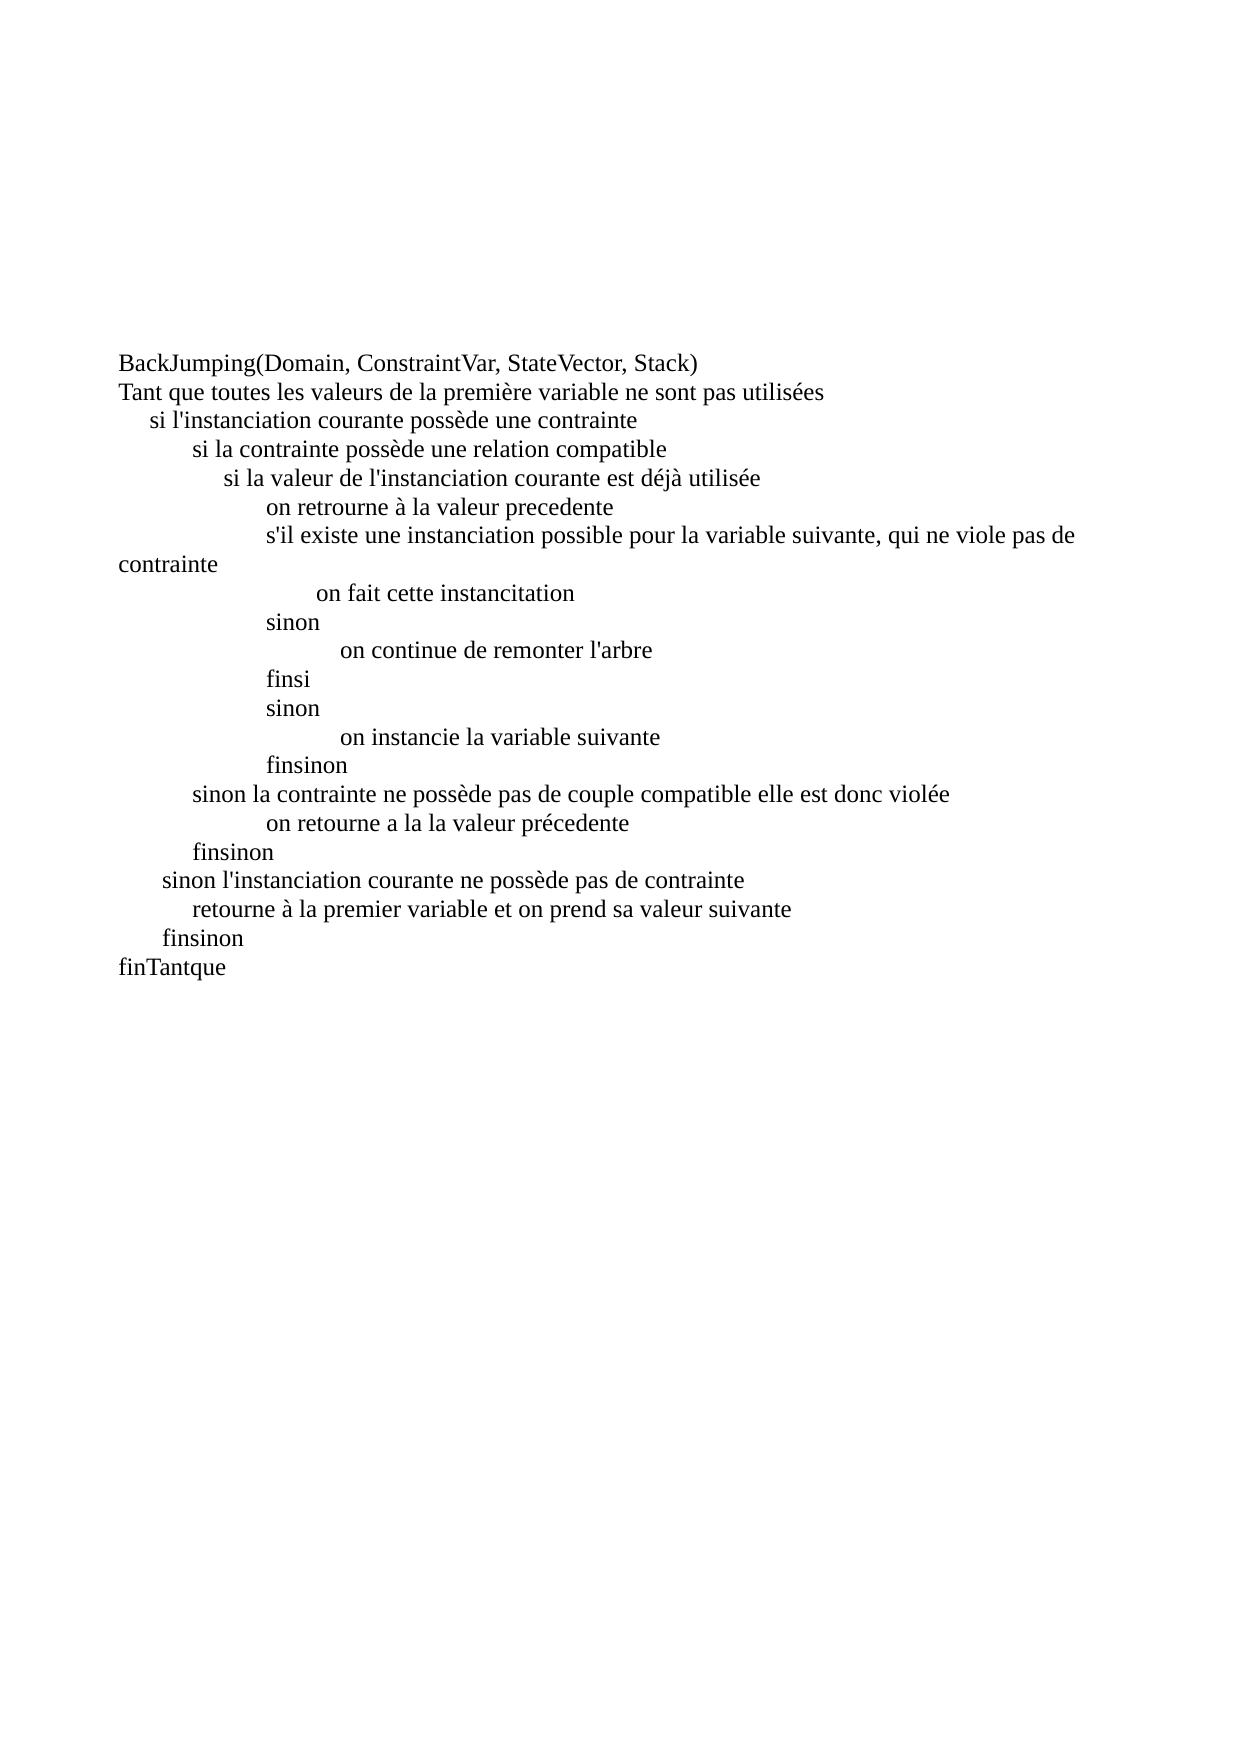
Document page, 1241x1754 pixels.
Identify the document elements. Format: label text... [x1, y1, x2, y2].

text BackJumping(Domain, ConstraintVar, StateVector, Stack) [118, 348, 1122, 377]
text on retourne a la la valeur précedente [118, 808, 1122, 837]
text si l'instanciation courante possède une contrainte [118, 406, 1122, 434]
text s'il existe une instanciation possible pour la variable suivante, qui ne viole pas de contrainte [118, 521, 1122, 578]
text si la valeur de l'instanciation courante est déjà utilisée [118, 463, 1122, 492]
text sinon l'instanciation courante ne possède pas de contrainte [118, 866, 1122, 894]
text finsi [118, 664, 1122, 693]
text sinon [118, 693, 1122, 722]
text retourne à la premier variable et on prend sa valeur suivante [118, 894, 1122, 923]
text on fait cette instancitation [118, 578, 1122, 607]
text si la contrainte possède une relation compatible [118, 434, 1122, 463]
text on continue de remonter l'arbre [118, 636, 1122, 664]
text on instancie la variable suivante [118, 722, 1122, 751]
text sinon la contrainte ne possède pas de couple compatible elle est donc violée [118, 779, 1122, 808]
text sinon [118, 607, 1122, 636]
text Tant que toutes les valeurs de la première variable ne sont pas utilisées [118, 377, 1122, 406]
text finsinon [118, 837, 1122, 866]
text finsinon [118, 923, 1122, 952]
text on retrourne à la valeur precedente [118, 492, 1122, 521]
text finTantque [118, 952, 1122, 981]
text finsinon [118, 751, 1122, 779]
